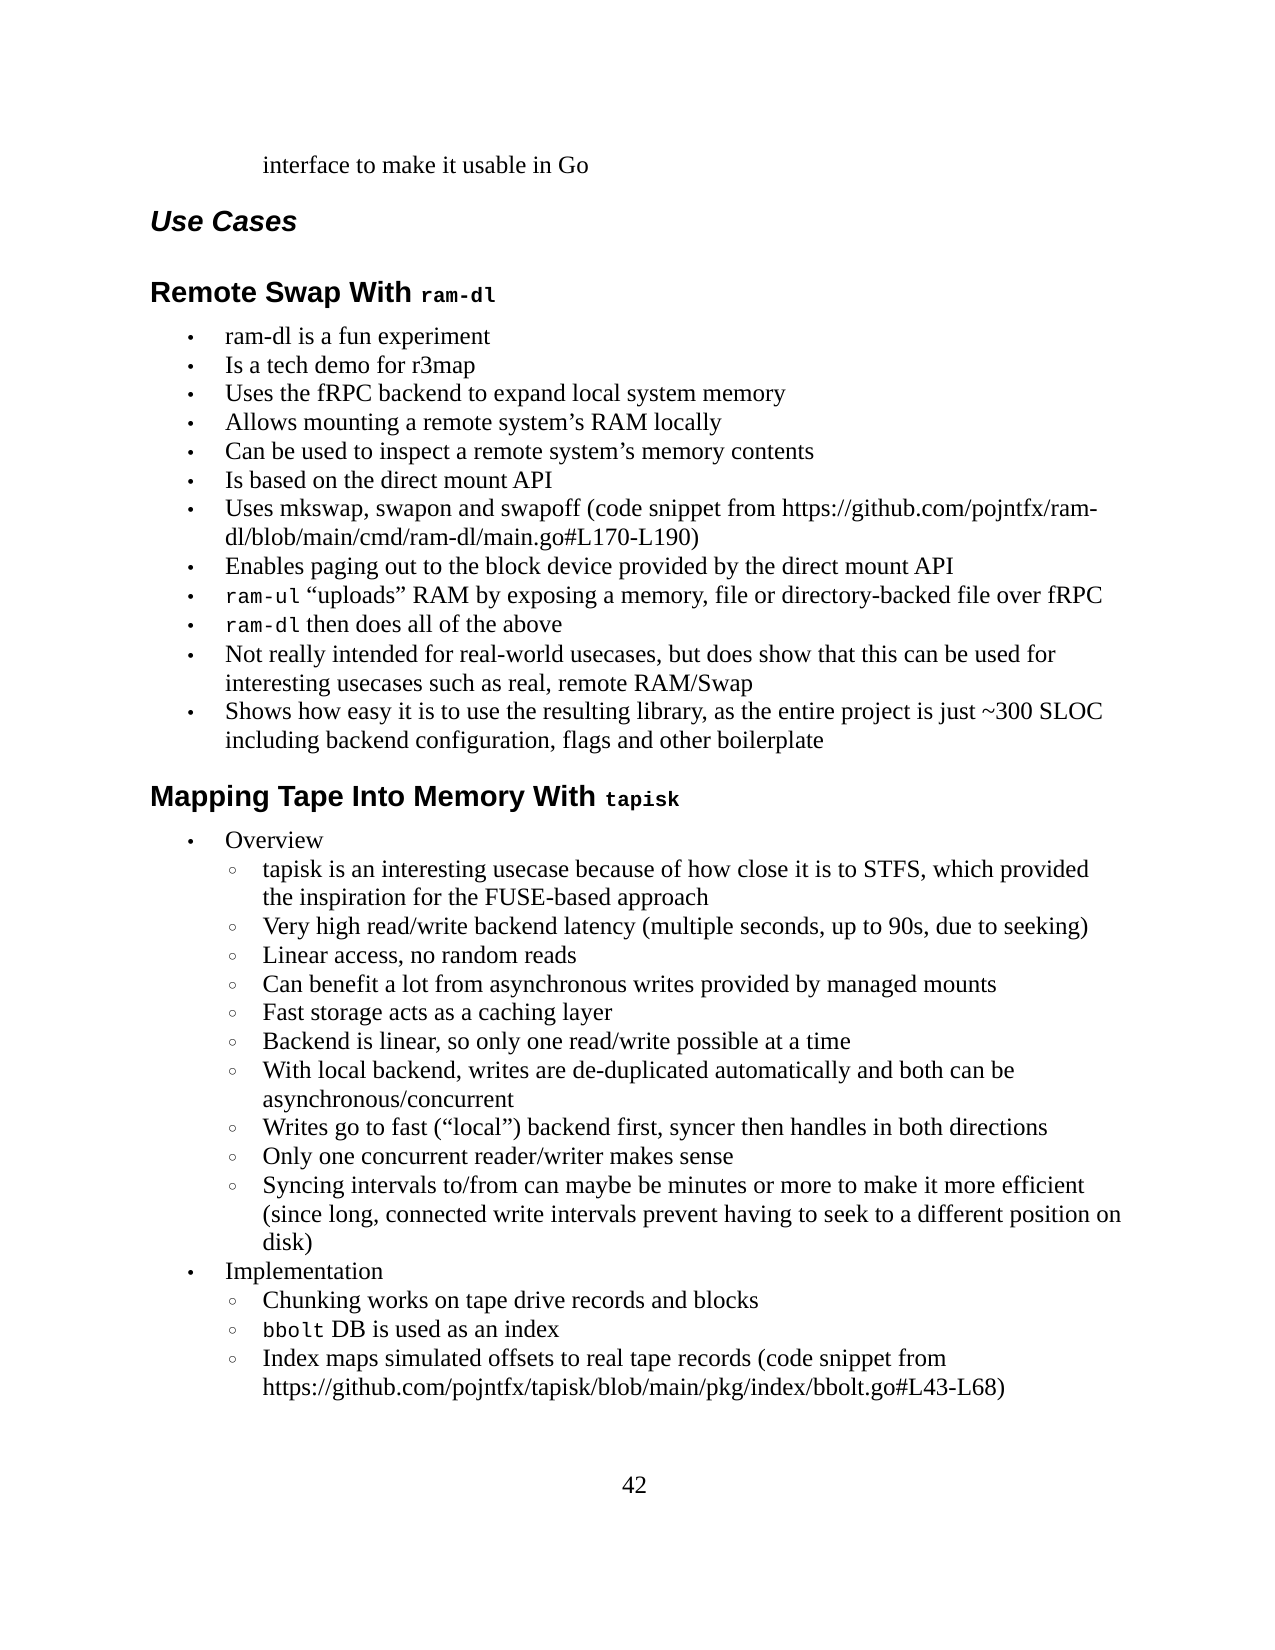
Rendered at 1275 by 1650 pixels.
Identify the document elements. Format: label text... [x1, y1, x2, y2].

list Backend is linear, so only one read/write possible at a time [225, 1026, 1125, 1055]
list Shows how easy it is to use the resulting library, as the entire project is just ~300 SLOC including backend configuration, flags and other boilerplate [187, 696, 1125, 754]
list Can be used to inspect a remote system’s memory contents [187, 436, 1125, 465]
list Fast storage acts as a caching layer [225, 997, 1125, 1026]
list Is a tech demo for r3map [187, 350, 1125, 378]
list Overview [187, 825, 1125, 854]
list Only one concurrent reader/writer makes sense [225, 1141, 1125, 1170]
list Allows mounting a remote system’s RAM locally [187, 407, 1125, 436]
subtitle Mapping Tape Into Memory With tapisk [150, 779, 1125, 812]
list Implementation [187, 1256, 1125, 1285]
list Linear access, no random reads [225, 940, 1125, 969]
list ram-dl then does all of the above [187, 609, 1125, 639]
list Uses mkswap, swapon and swapoff (code snippet from https://github.com/pojntfx/ram-dl/blob/main/cmd/ram-dl/main.go#L170-L190) [187, 493, 1125, 551]
list bbolt DB is used as an index [225, 1314, 1125, 1343]
list Chunking works on tape drive records and blocks [225, 1285, 1125, 1314]
list Very high read/write backend latency (multiple seconds, up to 90s, due to seeking) [225, 911, 1125, 940]
list ram-ul “uploads” RAM by exposing a memory, file or directory-backed file over fRPC [187, 580, 1125, 609]
list Index maps simulated offsets to real tape records (code snippet from https://github.com/pojntfx/tapisk/blob/main/pkg/index/bbolt.go#L43-L68) [225, 1343, 1125, 1401]
list tapisk is an interesting usecase because of how close it is to STFS, which provided the inspiration for the FUSE-based approach [225, 854, 1125, 911]
list Syncing intervals to/from can maybe be minutes or more to make it more efficient (since long, connected write intervals prevent having to seek to a different position on disk) [225, 1170, 1125, 1256]
list Uses the fRPC backend to expand local system memory [187, 378, 1125, 407]
list interface to make it usable in Go [225, 150, 1125, 179]
list With local backend, writes are de-duplicated automatically and both can be asynchronous/concurrent [225, 1055, 1125, 1112]
list ram-dl is a fun experiment [187, 321, 1125, 350]
subtitle Remote Swap With ram-dl [150, 275, 1125, 308]
list Writes go to fast (“local”) backend first, syncer then handles in both directions [225, 1112, 1125, 1141]
list Is based on the direct mount API [187, 465, 1125, 493]
list Not really intended for real-world usecases, but does show that this can be used for interesting usecases such as real, remote RAM/Swap [187, 639, 1125, 696]
list Enables paging out to the block device provided by the direct mount API [187, 551, 1125, 580]
subtitle Use Cases [150, 204, 1125, 237]
list Can benefit a lot from asynchronous writes provided by managed mounts [225, 969, 1125, 997]
